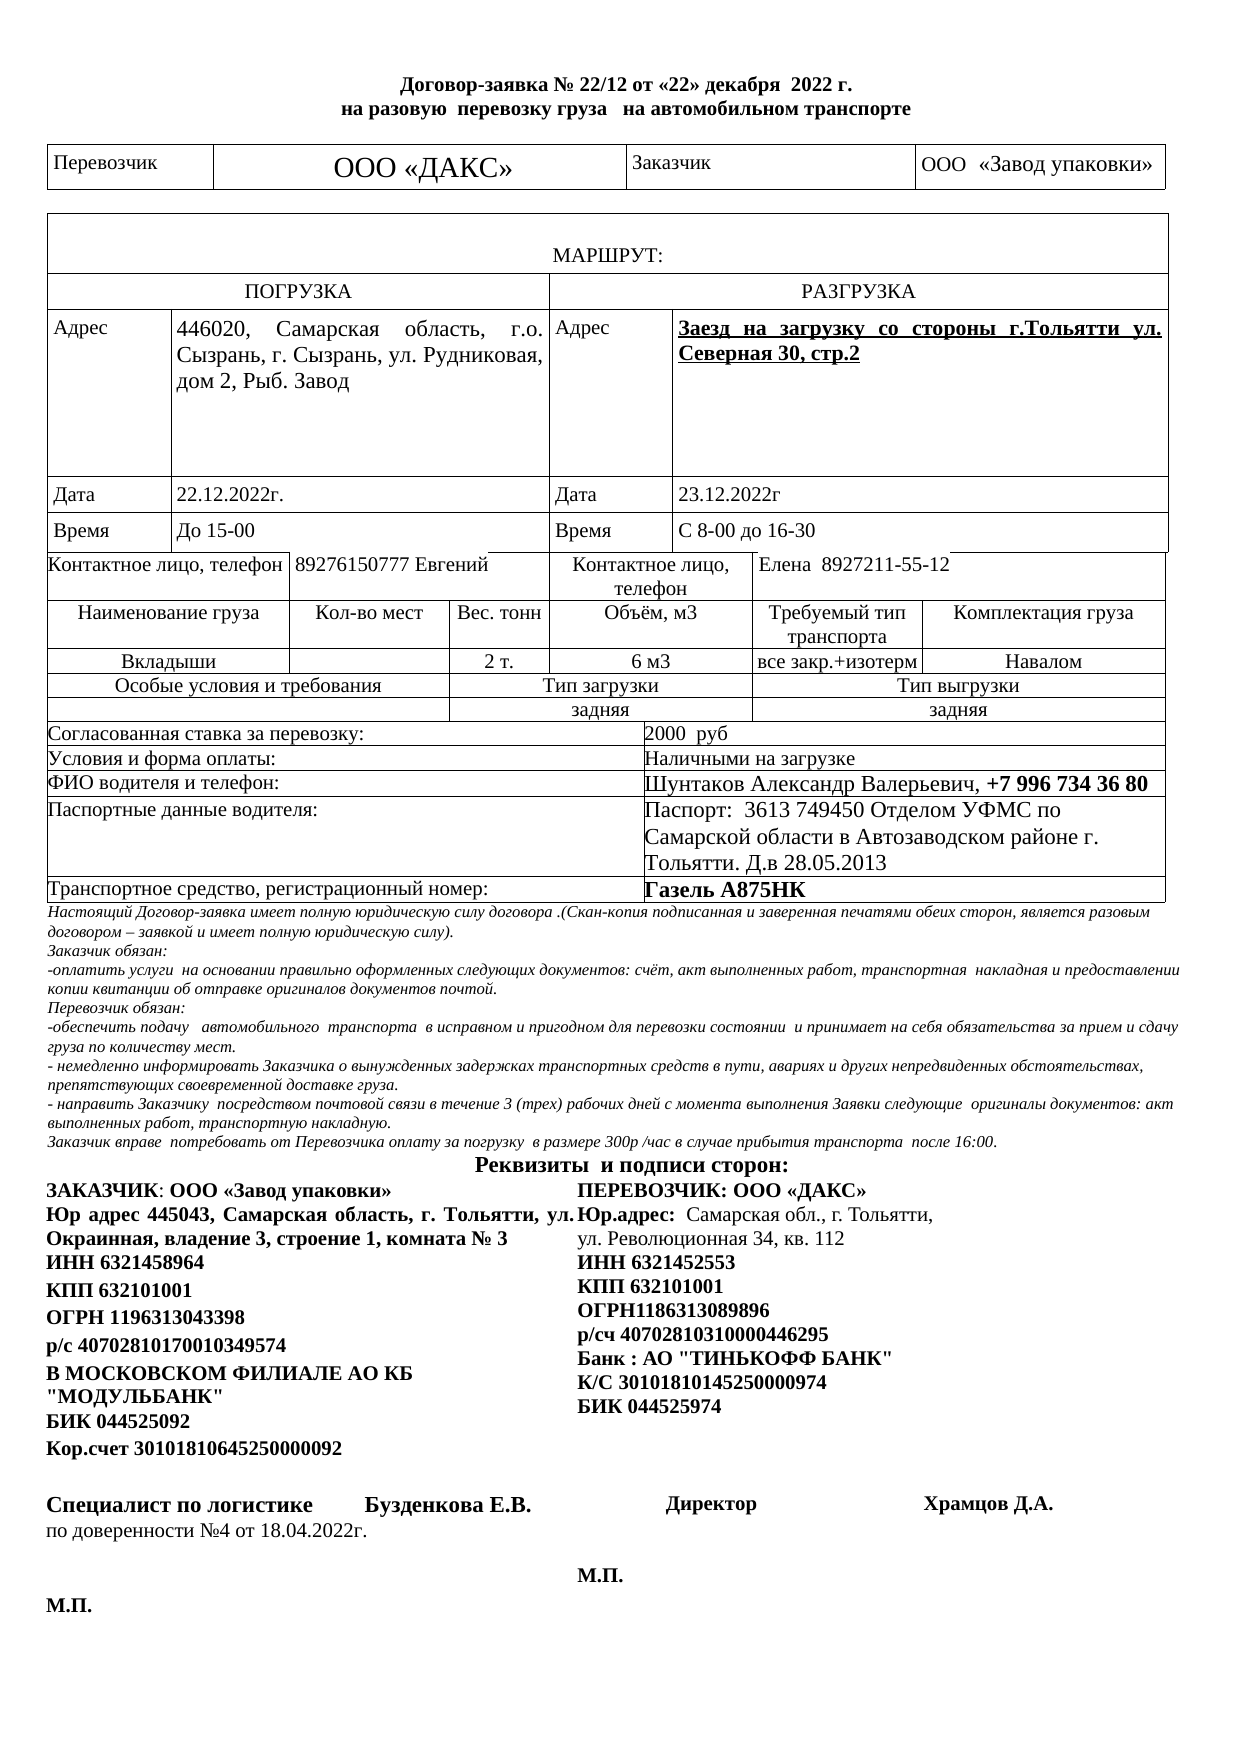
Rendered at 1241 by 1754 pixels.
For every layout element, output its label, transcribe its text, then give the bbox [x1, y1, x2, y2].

text - направить Заказчику посредством почтовой связи в течение 3 (трех) рабочих дней с момента выполнения Заявки следующие оригиналы документов: акт выполненных работ, транспортную накладную. [47, 1094, 1205, 1132]
table_cell Комплектация груза [923, 601, 1165, 648]
table_cell 89276150777 Евгений [290, 553, 549, 600]
table_cell Особые условия и требования [48, 674, 449, 697]
table_cell Дата [48, 477, 171, 512]
table_header ООО «Завод упаковки» [916, 145, 1165, 189]
table_cell все закр.+изотерм [753, 649, 922, 673]
table_cell 6 м3 [550, 649, 752, 673]
table_cell Объём, м3 [550, 601, 752, 648]
table_cell Время [48, 513, 171, 552]
table_cell Навалом [923, 649, 1165, 673]
table_cell задняя [450, 698, 752, 721]
text -оплатить услуги на основании правильно оформленных следующих документов: счёт, акт выполненных работ, транспортная накладная и предоставлении копии квитанции об отправке оригиналов документов почтой. [47, 960, 1205, 998]
table_cell Кол-во мест [290, 601, 449, 648]
table_cell 446020, Самарская область, г.о. Сызрань, г. Сызрань, ул. Рудниковая, дом 2, Рыб. Завод [172, 310, 549, 476]
text -обеспечить подачу автомобильного транспорта в исправном и пригодном для перевозки состоянии и принимает на себя обязательства за прием и сдачу груза по количеству мест. [47, 1017, 1205, 1056]
table_cell Требуемый тип транспорта [753, 601, 922, 648]
table_cell [290, 649, 449, 673]
table_header ЗАКАЗЧИК: ООО «Завод упаковки» Юр адрес 445043, Самарская область, г. Тольятти, ул. Окраинная, владение 3, строение 1, комната № 3 ИНН 6321458964 КПП 632101001 ОГРН 1196313043398 р/с 40702810170010349574 В МОСКОВСКОМ ФИЛИАЛЕ АО КБ "МОДУЛЬБАНК" БИК 044525092 Кор.счет 30101810645250000092 Специалист по логистике Бузденкова Е.В. по доверенности №4 от 18.04.2022г. М.П. [45, 1178, 576, 1642]
table_cell Время [550, 513, 672, 552]
table_header Заказчик [627, 145, 915, 189]
table_cell Вкладыши [48, 649, 289, 673]
table_cell 2 т. [450, 649, 549, 673]
text - немедленно информировать Заказчика о вынужденных задержках транспортных средств в пути, авариях и других непредвиденных обстоятельствах, препятствующих своевременной доставке груза. [47, 1056, 1205, 1094]
table_cell Адрес [550, 310, 672, 476]
table_header ПЕРЕВОЗЧИК: ООО «ДАКС» Юр.адрес: Самарская обл., г. Тольятти, ул. Революционная 34, кв. 112 ИНН 6321452553 КПП 632101001 ОГРН1186313089896 р/сч 40702810310000446295 Банк : АО "ТИНЬКОФФ БАНК" К/С 30101810145250000974 БИК 044525974 Директор Храмцов Д.А. М.П. [576, 1178, 1118, 1642]
table_cell [48, 698, 449, 721]
table_cell Транспортное средство, регистрационный номер: [48, 877, 644, 902]
table_cell Условия и форма оплаты: [48, 746, 644, 770]
text Настоящий Договор-заявка имеет полную юридическую силу договора .(Скан-копия подписанная и заверенная печатями обеих сторон, является разовым договором – заявкой и имеет полную юридическую силу). [47, 902, 1205, 941]
table_cell 2000 руб [645, 722, 1165, 745]
table_header МАРШРУТ: [48, 214, 1168, 273]
table_cell Контактное лицо, телефон [550, 553, 752, 600]
table_cell 23.12.2022г [673, 477, 1168, 512]
table_cell Паспорт: 3613 749450 Отделом УФМС по Самарской области в Автозаводском районе г. Тольятти. Д.в 28.05.2013 [645, 797, 1165, 876]
table_cell задняя [753, 698, 1165, 721]
table_cell Дата [550, 477, 672, 512]
table_cell Наименование груза [48, 601, 289, 648]
table_cell 22.12.2022г. [172, 477, 549, 512]
table_cell ФИО водителя и телефон: [48, 771, 644, 796]
table_cell Контактное лицо, телефон [48, 553, 289, 600]
text на разовую перевозку груза на автомобильном транспорте [47, 96, 1205, 120]
table_cell ПОГРУЗКА [48, 274, 549, 309]
text Реквизиты и подписи сторон: [47, 1151, 1205, 1178]
table_cell Паспортные данные водителя: [48, 797, 644, 876]
table_cell Заезд на загрузку со стороны г.Тольятти ул. Северная 30, стр.2 [673, 310, 1168, 476]
table_header Перевозчик [48, 145, 213, 189]
table_cell Адрес [48, 310, 171, 476]
table_cell Наличными на загрузке [645, 746, 1165, 770]
table_cell РАЗГРУЗКА [550, 274, 1168, 309]
table_cell Шунтаков Александр Валерьевич, +7 996 734 36 80 [645, 771, 1165, 796]
table_cell С 8-00 до 16-30 [673, 513, 1168, 552]
table_cell До 15-00 [172, 513, 549, 552]
table_cell Елена 8927211-55-12 [753, 553, 1165, 600]
text Заказчик вправе потребовать от Перевозчика оплату за погрузку в размере 300р /час в случае прибытия транспорта после 16:00. [47, 1132, 1205, 1151]
table_cell Газель А875НК [645, 877, 1165, 902]
table_cell Согласованная ставка за перевозку: [48, 722, 644, 745]
table_header ООО «ДАКС» [214, 145, 626, 189]
text Договор-заявка № 22/12 от «22» декабря 2022 г. [47, 72, 1205, 96]
text Перевозчик обязан: [47, 998, 1205, 1017]
table_cell Вес. тонн [450, 601, 549, 648]
text Заказчик обязан: [47, 941, 1205, 960]
table_cell Тип выгрузки [753, 674, 1165, 697]
table_cell Тип загрузки [450, 674, 752, 697]
